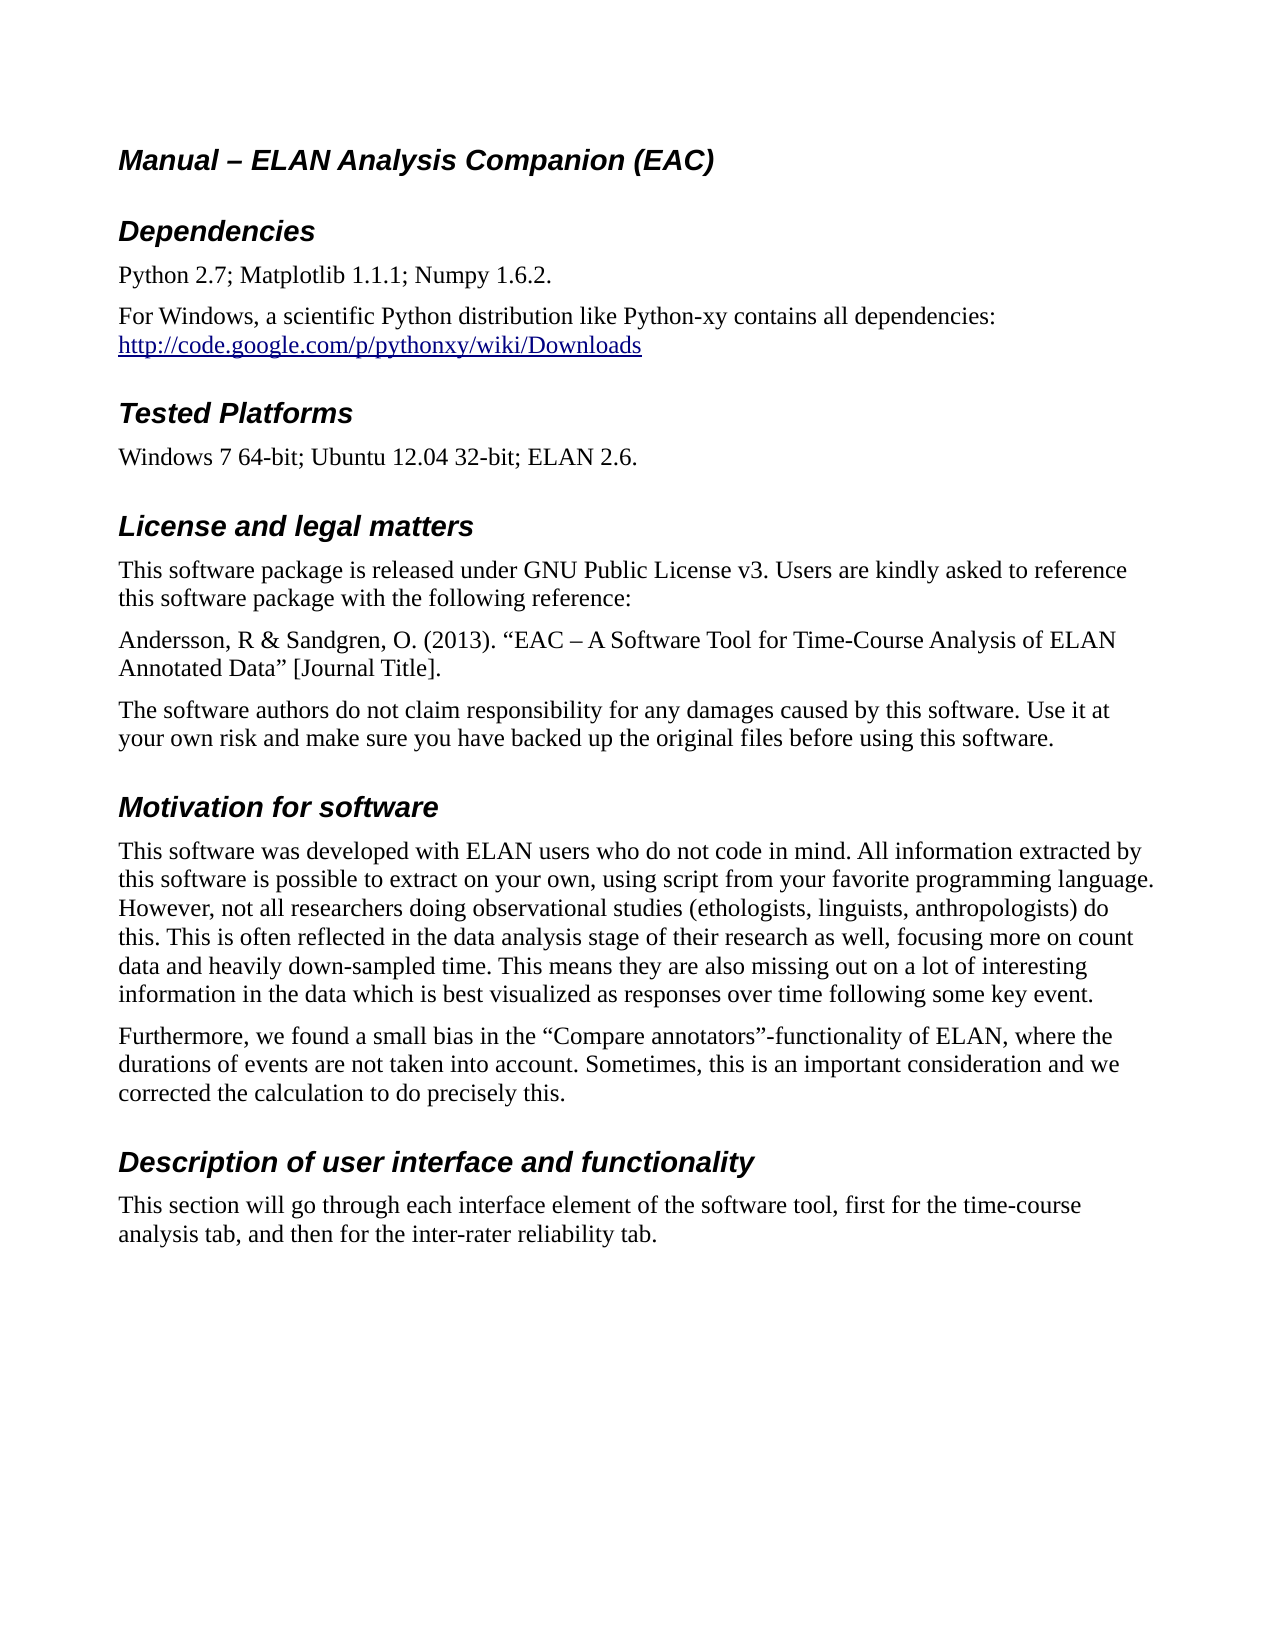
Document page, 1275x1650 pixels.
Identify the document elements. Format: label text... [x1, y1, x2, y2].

subtitle Tested Platforms [118, 396, 1157, 430]
subtitle Description of user interface and functionality [118, 1144, 1157, 1178]
subtitle Motivation for software [118, 790, 1157, 823]
text Python 2.7; Matplotlib 1.1.1; Numpy 1.6.2. [118, 260, 1157, 289]
subtitle Manual – ELAN Analysis Companion (EAC) [118, 143, 1157, 177]
text This software package is released under GNU Public License v3. Users are kindly asked to reference this software package with the following reference: [118, 555, 1157, 612]
subtitle Dependencies [118, 214, 1157, 248]
text Andersson, R & Sandgren, O. (2013). “EAC – A Software Tool for Time-Course Analysis of ELAN Annotated Data” [Journal Title]. [118, 625, 1157, 682]
text This software was developed with ELAN users who do not code in mind. All information extracted by this software is possible to extract on your own, using script from your favorite programming language. However, not all researchers doing observational studies (ethologists, linguists, anthropologists) do this. This is often reflected in the data analysis stage of their research as well, focusing more on count data and heavily down-sampled time. This means they are also missing out on a lot of interesting information in the data which is best visualized as responses over time following some key event. [118, 836, 1157, 1008]
text Furthermore, we found a small bias in the “Compare annotators”-functionality of ELAN, where the durations of events are not taken into account. Sometimes, this is an important consideration and we corrected the calculation to do precisely this. [118, 1021, 1157, 1107]
text The software authors do not claim responsibility for any damages caused by this software. Use it at your own risk and make sure you have backed up the original files before using this software. [118, 695, 1157, 752]
text Windows 7 64-bit; Ubuntu 12.04 32-bit; ELAN 2.6. [118, 442, 1157, 471]
text For Windows, a scientific Python distribution like Python-xy contains all dependencies: http://code.google.com/p/pythonxy/wiki/Downloads [118, 301, 1157, 359]
text This section will go through each interface element of the software tool, first for the time-course analysis tab, and then for the inter-rater reliability tab. [118, 1191, 1157, 1248]
subtitle License and legal matters [118, 509, 1157, 542]
